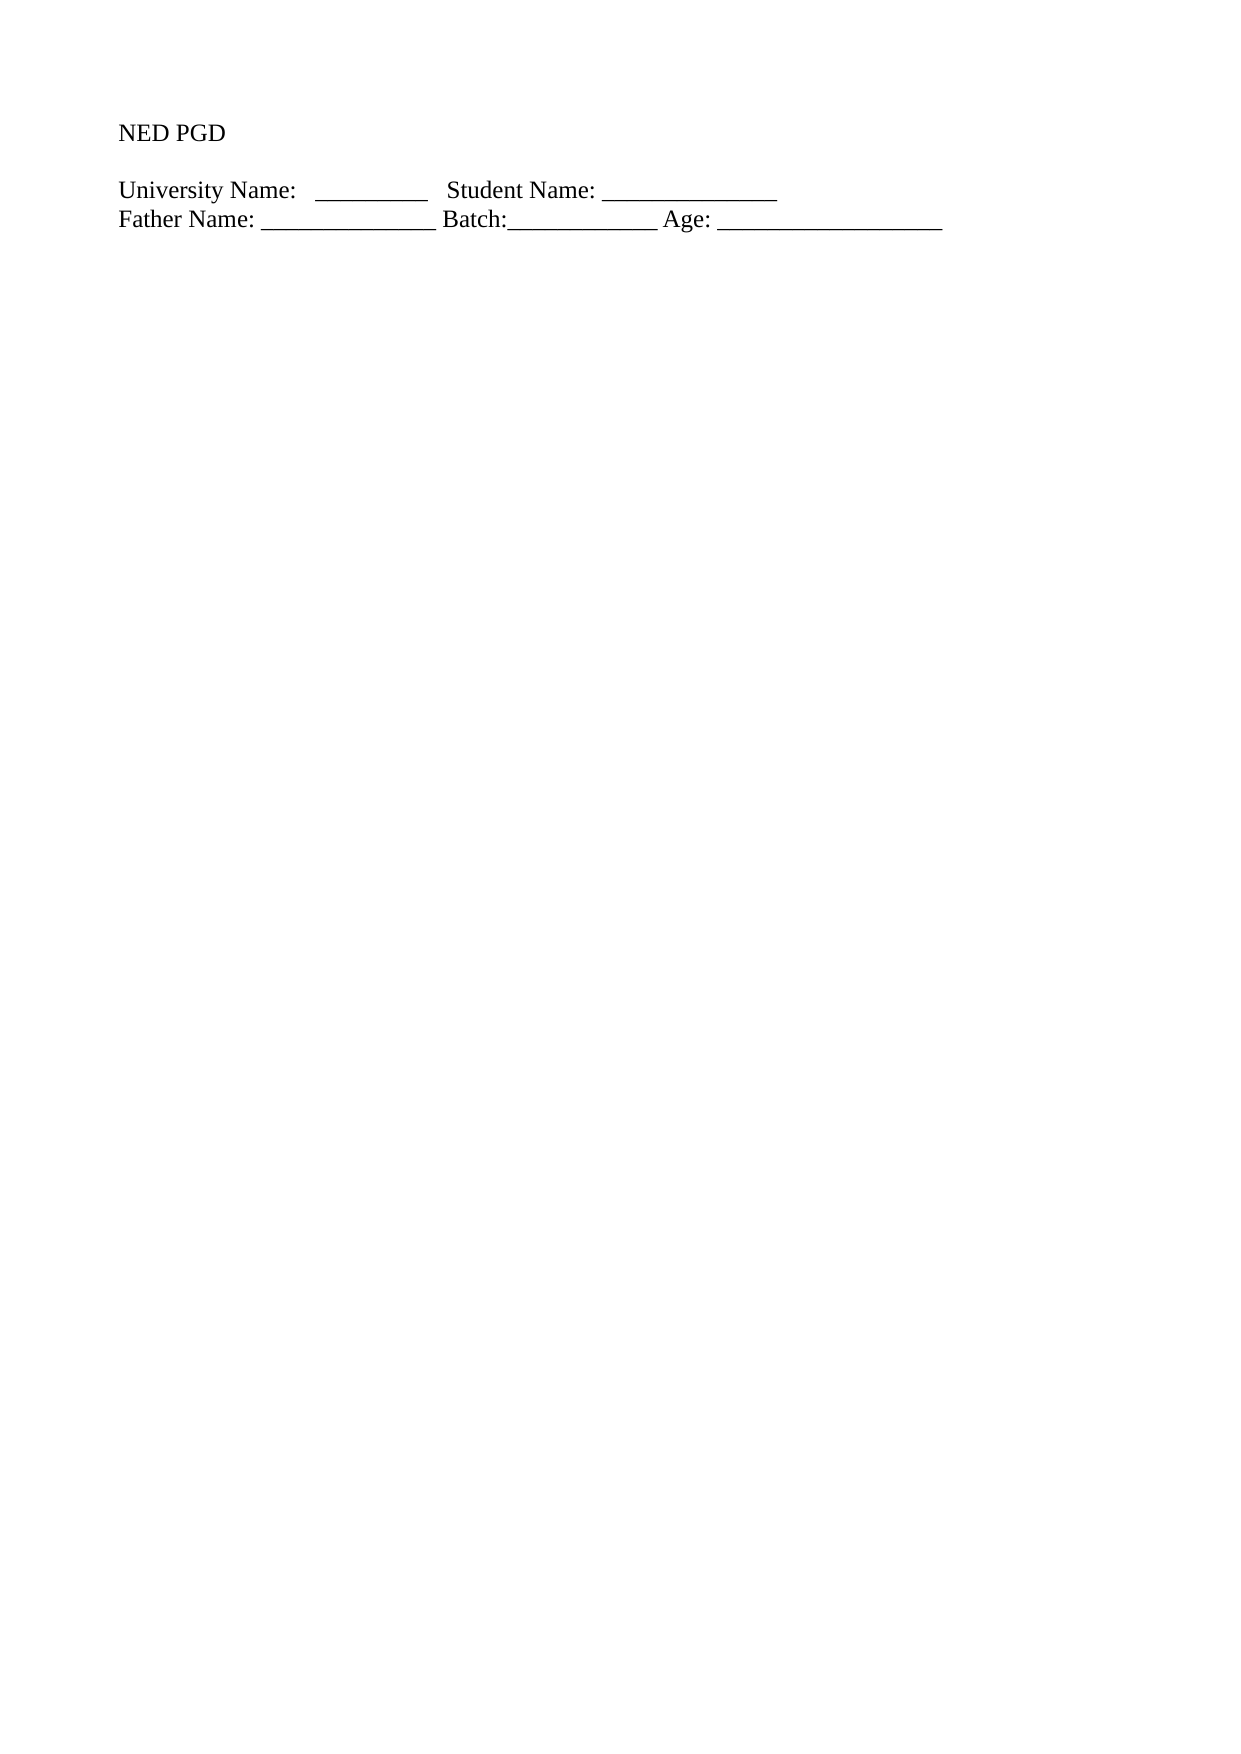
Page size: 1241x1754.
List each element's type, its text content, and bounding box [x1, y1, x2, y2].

text University Name: _________ Student Name: ______________ [118, 176, 1122, 204]
text Father Name: ______________ Batch:____________ Age: __________________ [118, 204, 1122, 233]
text NED PGD [118, 118, 1122, 147]
